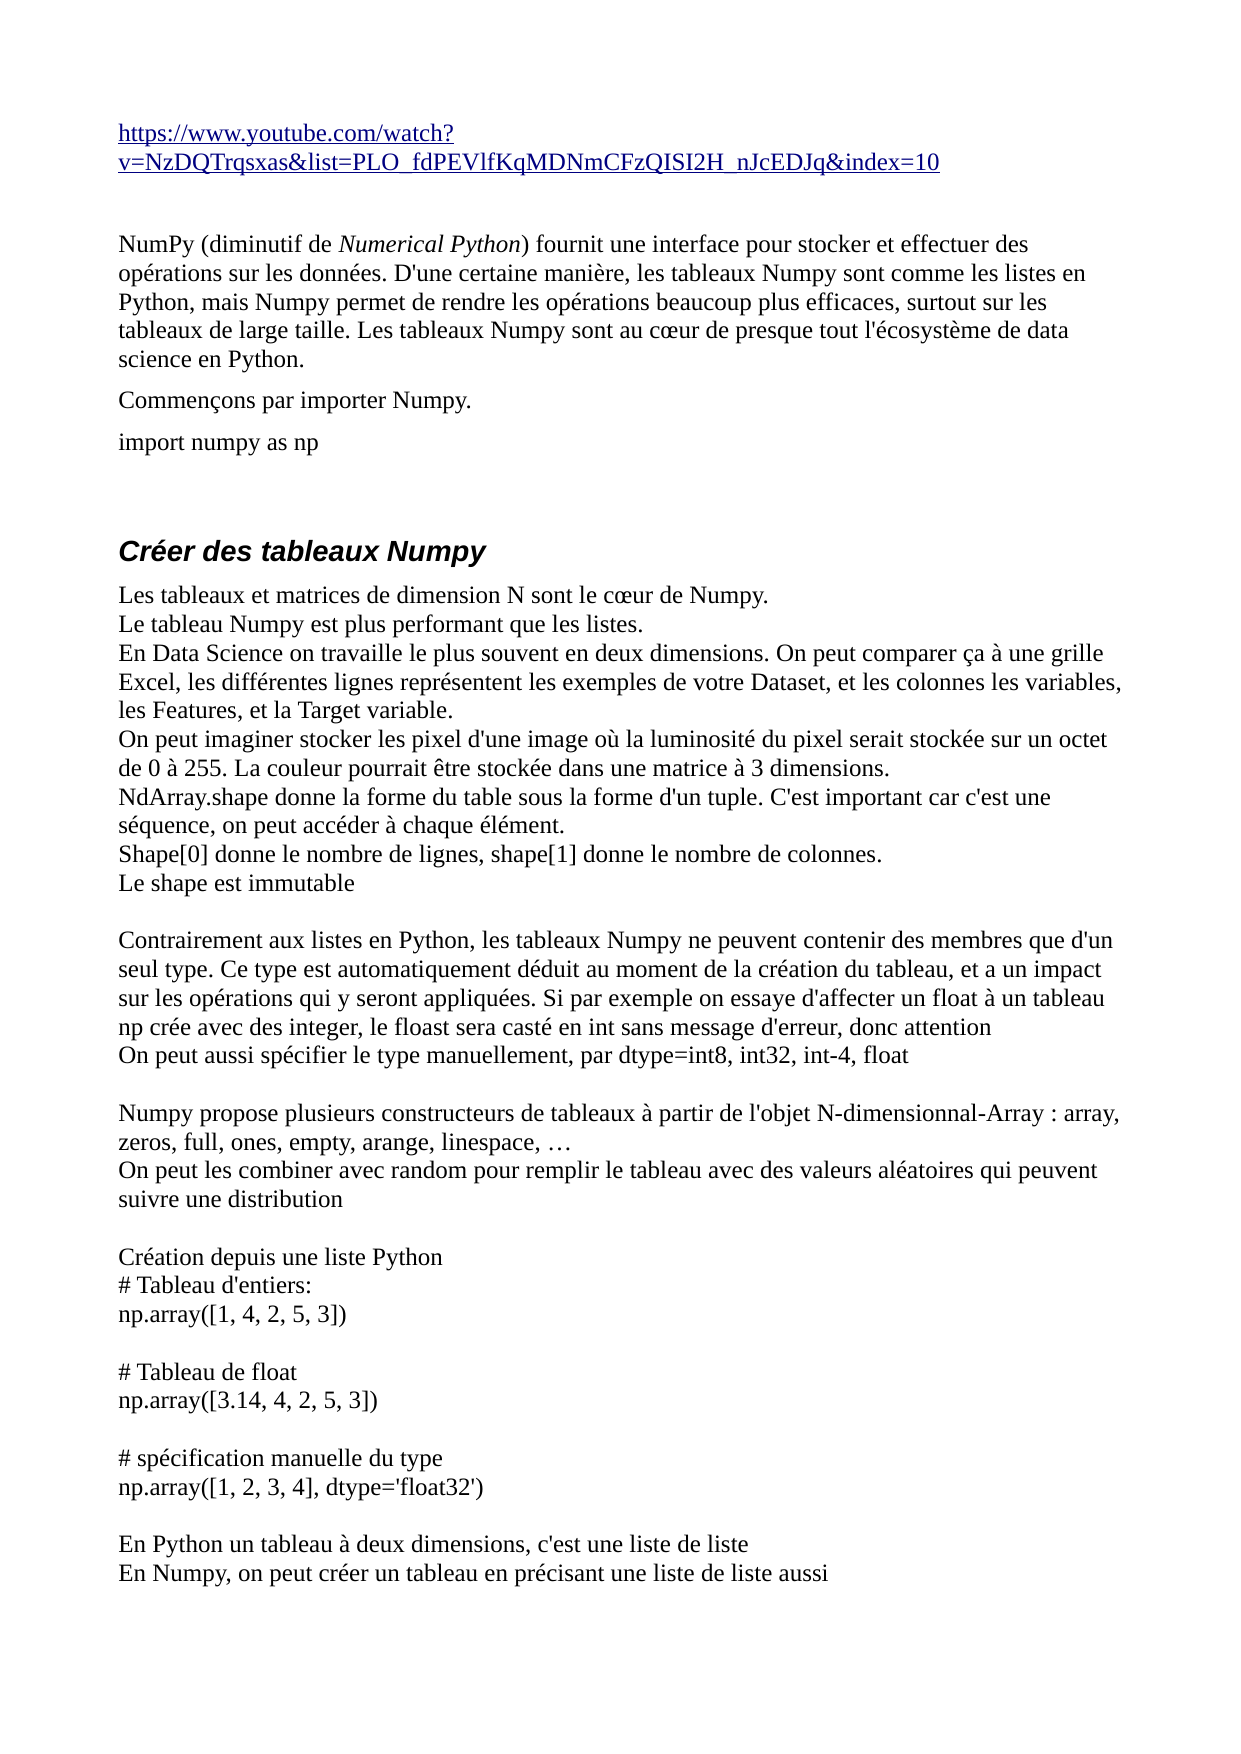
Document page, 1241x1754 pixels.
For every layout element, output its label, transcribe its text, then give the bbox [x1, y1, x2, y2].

text https://www.youtube.com/watch?v=NzDQTrqsxas&list=PLO_fdPEVlfKqMDNmCFzQISI2H_nJcEDJq&index=10 [118, 118, 1122, 176]
text np.array([1, 4, 2, 5, 3]) [118, 1299, 1122, 1328]
text En Numpy, on peut créer un tableau en précisant une liste de liste aussi [118, 1558, 1122, 1587]
text On peut les combiner avec random pour remplir le tableau avec des valeurs aléatoires qui peuvent suivre une distribution [118, 1155, 1122, 1213]
text On peut imaginer stocker les pixel d'une image où la luminosité du pixel serait stockée sur un octet de 0 à 255. La couleur pourrait être stockée dans une matrice à 3 dimensions. [118, 724, 1122, 782]
text import numpy as np [118, 427, 1122, 456]
text Shape[0] donne le nombre de lignes, shape[1] donne le nombre de colonnes. [118, 839, 1122, 868]
text On peut aussi spécifier le type manuellement, par dtype=int8, int32, int-4, float [118, 1040, 1122, 1069]
text Le shape est immutable [118, 868, 1122, 897]
text Commençons par importer Numpy. [118, 386, 1122, 414]
text # Tableau d'entiers: [118, 1270, 1122, 1299]
text Les tableaux et matrices de dimension N sont le cœur de Numpy. [118, 580, 1122, 609]
text Création depuis une liste Python [118, 1242, 1122, 1270]
text NumPy (diminutif de Numerical Python) fournit une interface pour stocker et effectuer des opérations sur les données. D'une certaine manière, les tableaux Numpy sont comme les listes en Python, mais Numpy permet de rendre les opérations beaucoup plus efficaces, surtout sur les tableaux de large taille. Les tableaux Numpy sont au cœur de presque tout l'écosystème de data science en Python. [118, 229, 1122, 373]
text En Python un tableau à deux dimensions, c'est une liste de liste [118, 1529, 1122, 1558]
text # Tableau de float [118, 1357, 1122, 1385]
text Contrairement aux listes en Python, les tableaux Numpy ne peuvent contenir des membres que d'un seul type. Ce type est automatiquement déduit au moment de la création du tableau, et a un impact sur les opérations qui y seront appliquées. Si par exemple on essaye d'affecter un float à un tableau np crée avec des integer, le floast sera casté en int sans message d'erreur, donc attention [118, 925, 1122, 1040]
subtitle Créer des tableaux Numpy [118, 534, 1122, 568]
text Le tableau Numpy est plus performant que les listes. [118, 609, 1122, 638]
text Numpy propose plusieurs constructeurs de tableaux à partir de l'objet N-dimensionnal-Array : array, zeros, full, ones, empty, arange, linespace, … [118, 1098, 1122, 1155]
text NdArray.shape donne la forme du table sous la forme d'un tuple. C'est important car c'est une séquence, on peut accéder à chaque élément. [118, 782, 1122, 839]
text # spécification manuelle du type [118, 1443, 1122, 1472]
text np.array([3.14, 4, 2, 5, 3]) [118, 1385, 1122, 1414]
text np.array([1, 2, 3, 4], dtype='float32') [118, 1472, 1122, 1500]
text En Data Science on travaille le plus souvent en deux dimensions. On peut comparer ça à une grille Excel, les différentes lignes représentent les exemples de votre Dataset, et les colonnes les variables, les Features, et la Target variable. [118, 638, 1122, 724]
